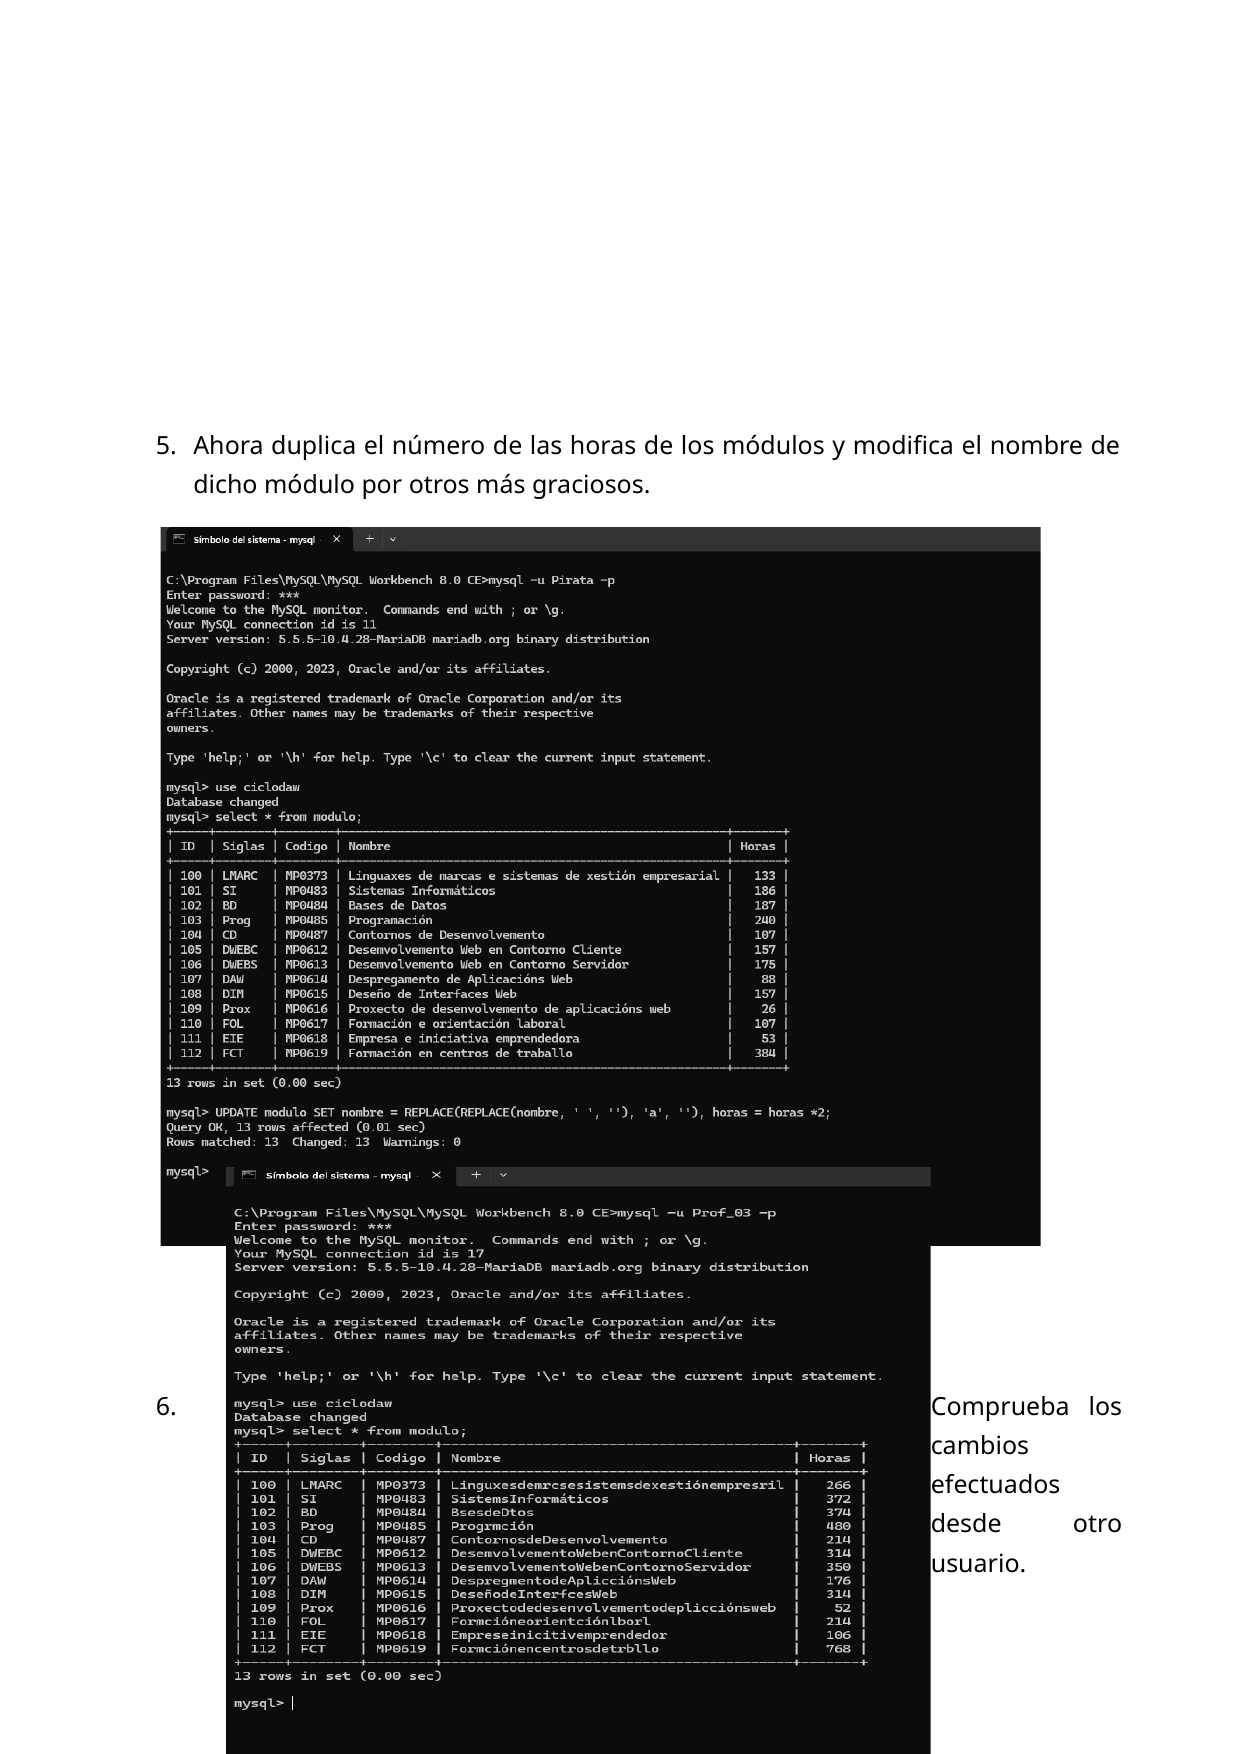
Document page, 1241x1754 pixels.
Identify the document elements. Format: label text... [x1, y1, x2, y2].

list Comprueba los cambios efectuados desde otro usuario. [931, 1389, 1122, 1579]
list Comprueba los cambios efectuados desde otro usuario. [156, 1389, 226, 1579]
list Ahora duplica el número de las horas de los módulos y modifica el nombre de dicho módulo por otros más graciosos. [156, 427, 1122, 501]
